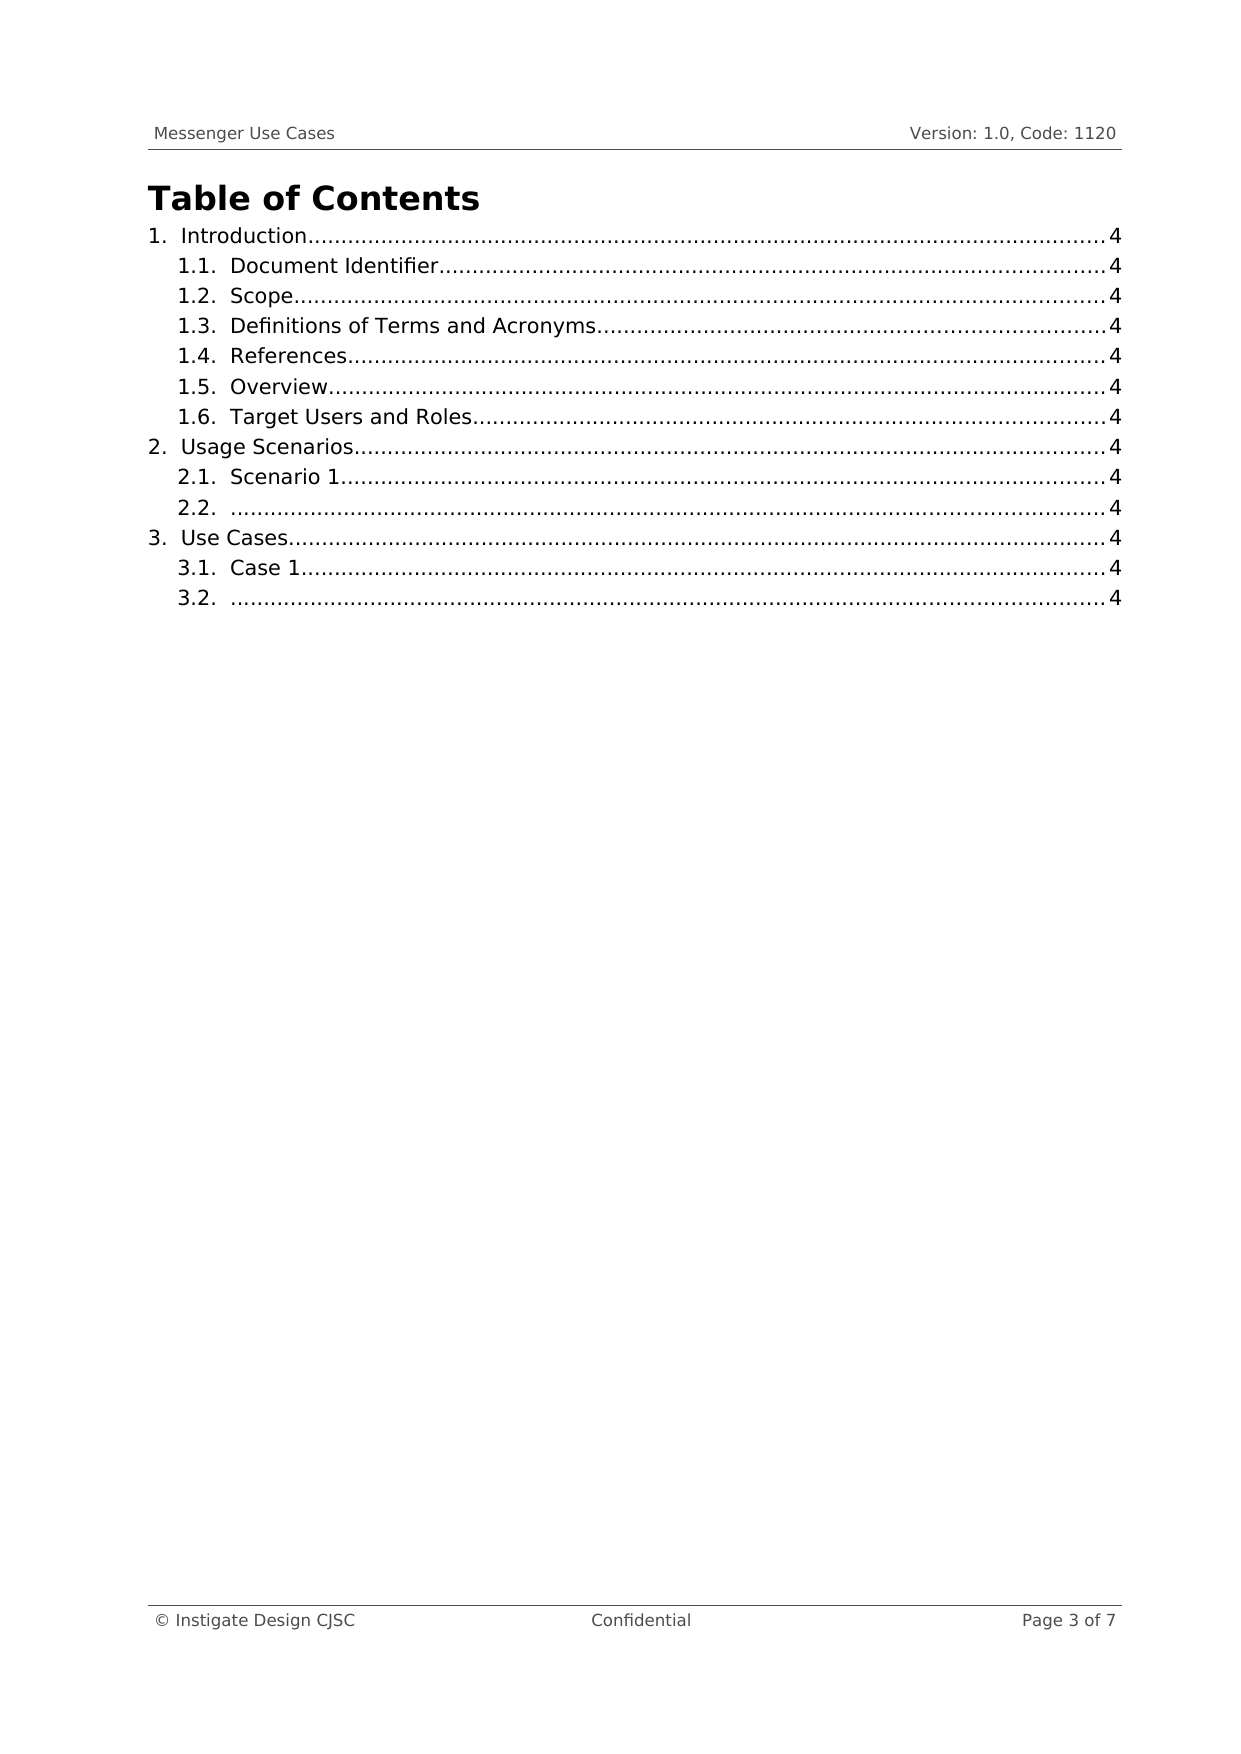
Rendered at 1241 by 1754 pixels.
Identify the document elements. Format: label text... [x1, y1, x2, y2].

text 1.3. Definitions of Terms and Acronyms 4 [177, 314, 1122, 339]
text 2.1. Scenario 1 4 [177, 465, 1122, 490]
text 1.4. References 4 [177, 344, 1122, 369]
text 1.6. Target Users and Roles 4 [177, 405, 1122, 429]
text 2.2. ... 4 [177, 496, 1122, 520]
text 1.1. Document Identifier 4 [177, 254, 1122, 278]
subtitle Table of Contents [148, 179, 1122, 218]
text 3.1. Case 1 4 [177, 556, 1122, 580]
text 1.5. Overview 4 [177, 375, 1122, 399]
text 1. Introduction 4 [148, 224, 1122, 248]
text 2. Usage Scenarios 4 [148, 435, 1122, 459]
text 3. Use Cases 4 [148, 526, 1122, 550]
text 3.2. ... 4 [177, 586, 1122, 611]
text 1.2. Scope 4 [177, 284, 1122, 308]
